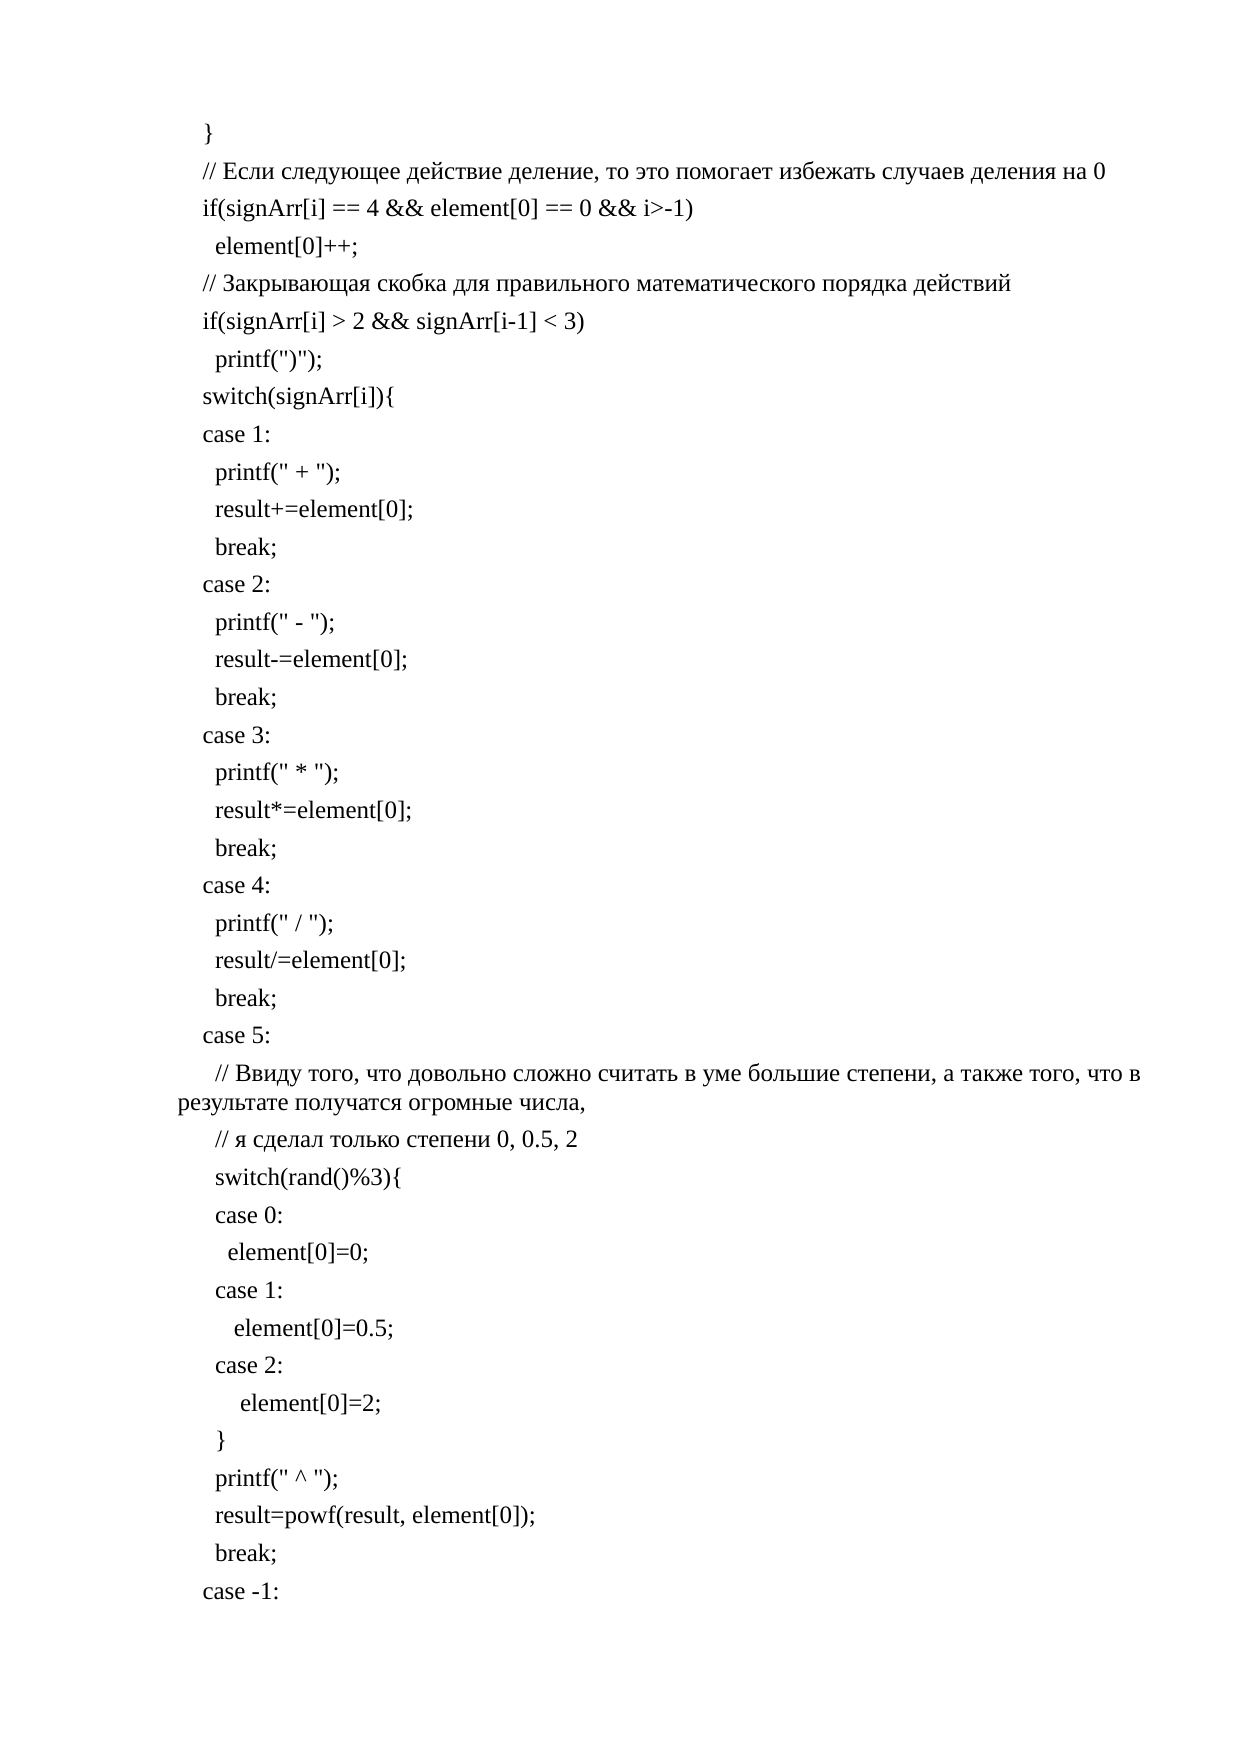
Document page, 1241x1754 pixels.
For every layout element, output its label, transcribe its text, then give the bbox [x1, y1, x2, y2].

text // я сделал только степени 0, 0.5, 2 [177, 1124, 1181, 1153]
text } [177, 118, 1181, 147]
text break; [177, 1538, 1181, 1567]
text result*=element[0]; [177, 795, 1181, 824]
text case 1: [177, 1275, 1181, 1304]
text // Закрывающая скобка для правильного математического порядка действий [177, 268, 1181, 297]
text result-=element[0]; [177, 644, 1181, 673]
text printf(" * "); [177, 757, 1181, 786]
text switch(rand()%3){ [177, 1162, 1181, 1191]
text if(signArr[i] > 2 && signArr[i-1] < 3) [177, 306, 1181, 335]
text if(signArr[i] == 4 && element[0] == 0 && i>-1) [177, 193, 1181, 222]
text case 1: [177, 419, 1181, 448]
text case 3: [177, 720, 1181, 748]
text result/=element[0]; [177, 945, 1181, 974]
text case 2: [177, 569, 1181, 598]
text } [177, 1425, 1181, 1454]
text result=powf(result, element[0]); [177, 1501, 1181, 1529]
text break; [177, 983, 1181, 1012]
text // Если следующее действие деление, то это помогает избежать случаев деления на 0 [177, 156, 1181, 184]
text case 2: [177, 1350, 1181, 1379]
text element[0]=2; [177, 1388, 1181, 1417]
text switch(signArr[i]){ [177, 381, 1181, 410]
text break; [177, 833, 1181, 861]
text element[0]=0; [177, 1237, 1181, 1266]
text case 5: [177, 1021, 1181, 1049]
text printf(")"); [177, 344, 1181, 372]
text printf(" / "); [177, 908, 1181, 937]
text result+=element[0]; [177, 494, 1181, 523]
text element[0]++; [177, 231, 1181, 260]
text printf(" ^ "); [177, 1463, 1181, 1492]
text break; [177, 532, 1181, 561]
text case -1: [177, 1576, 1181, 1604]
text case 0: [177, 1200, 1181, 1228]
text printf(" - "); [177, 607, 1181, 636]
text element[0]=0.5; [177, 1313, 1181, 1341]
text printf(" + "); [177, 457, 1181, 485]
text break; [177, 682, 1181, 711]
text // Ввиду того, что довольно сложно считать в уме большие степени, а также того, что в результате получатся огромные числа, [177, 1058, 1181, 1116]
text case 4: [177, 870, 1181, 899]
